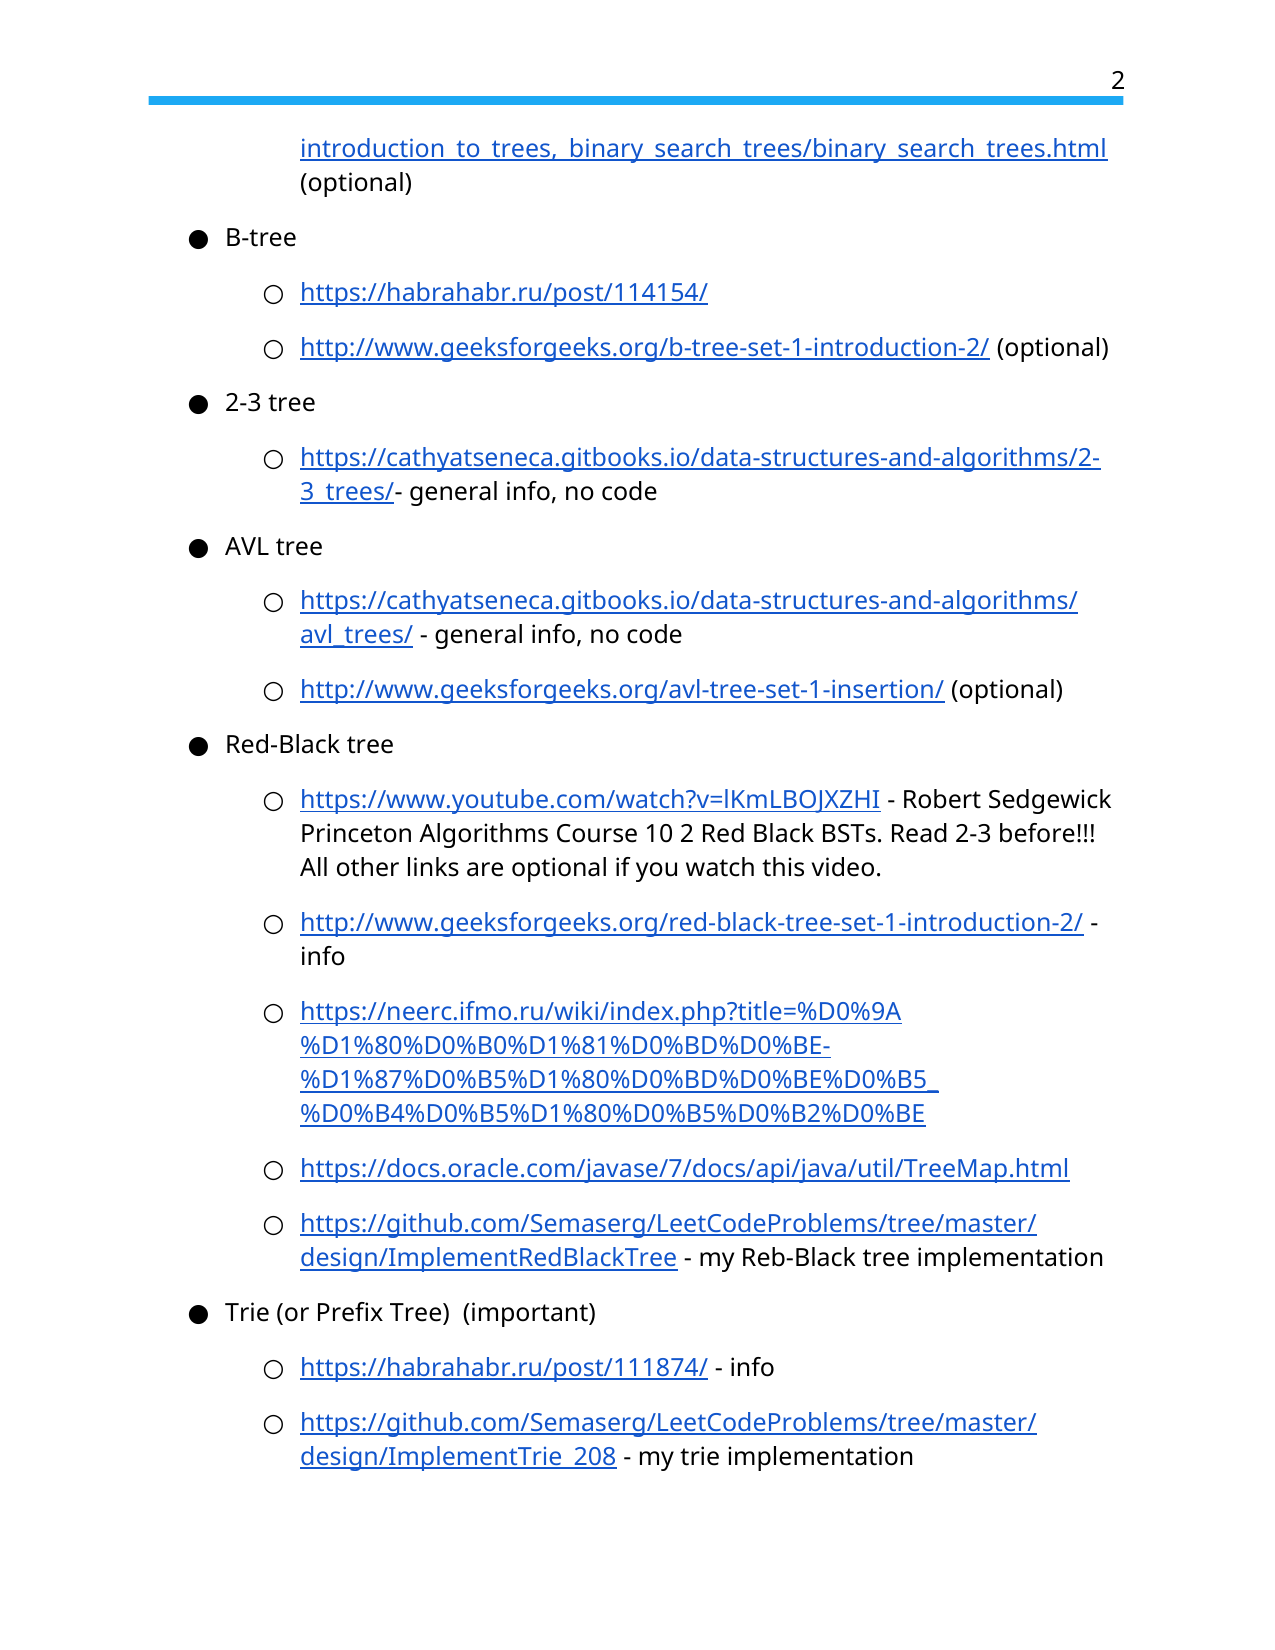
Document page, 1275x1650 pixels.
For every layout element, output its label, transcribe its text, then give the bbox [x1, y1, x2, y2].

list AVL tree [187, 528, 1125, 562]
list https://cathyatseneca.gitbooks.io/data-structures-and-algorithms/avl_trees/ - general info, no code [262, 583, 1125, 651]
list https://habrahabr.ru/post/114154/ [262, 274, 1125, 308]
list B-tree [187, 219, 1125, 254]
list https://cathyatseneca.gitbooks.io/data-structures-and-algorithms/2-3_trees/- general info, no code [262, 439, 1125, 507]
list http://www.geeksforgeeks.org/avl-tree-set-1-insertion/ (optional) [262, 672, 1125, 706]
list https://www.youtube.com/watch?v=lKmLBOJXZHI - Robert Sedgewick Princeton Algorithms Course 10 2 Red Black BSTs. Read 2-3 before!!! All other links are optional if you watch this video. [262, 782, 1125, 884]
list Trie (or Prefix Tree) (important) [187, 1295, 1125, 1329]
list 2-3 tree [187, 384, 1125, 418]
list http://www.geeksforgeeks.org/red-black-tree-set-1-introduction-2/ - info [262, 905, 1125, 973]
list https://github.com/Semaserg/LeetCodeProblems/tree/master/design/ImplementTrie_208 - my trie implementation [262, 1404, 1125, 1473]
list http://www.geeksforgeeks.org/b-tree-set-1-introduction-2/ (optional) [262, 329, 1125, 363]
list Red-Black tree [187, 727, 1125, 761]
picture [148, 96, 1124, 105]
list https://neerc.ifmo.ru/wiki/index.php?title=%D0%9A%D1%80%D0%B0%D1%81%D0%BD%D0%BE-%D1%87%D0%B5%D1%80%D0%BD%D0%BE%D0%B5_%D0%B4%D0%B5%D1%80%D0%B5%D0%B2%D0%BE [262, 994, 1125, 1130]
list https://docs.oracle.com/javase/7/docs/api/java/util/TreeMap.html [262, 1151, 1125, 1185]
list https://habrahabr.ru/post/111874/ - info [262, 1349, 1125, 1384]
list introduction_to_trees,_binary_search_trees/binary_search_trees.html (optional) [262, 131, 1125, 199]
list https://github.com/Semaserg/LeetCodeProblems/tree/master/design/ImplementRedBlackTree - my Reb-Black tree implementation [262, 1206, 1125, 1274]
